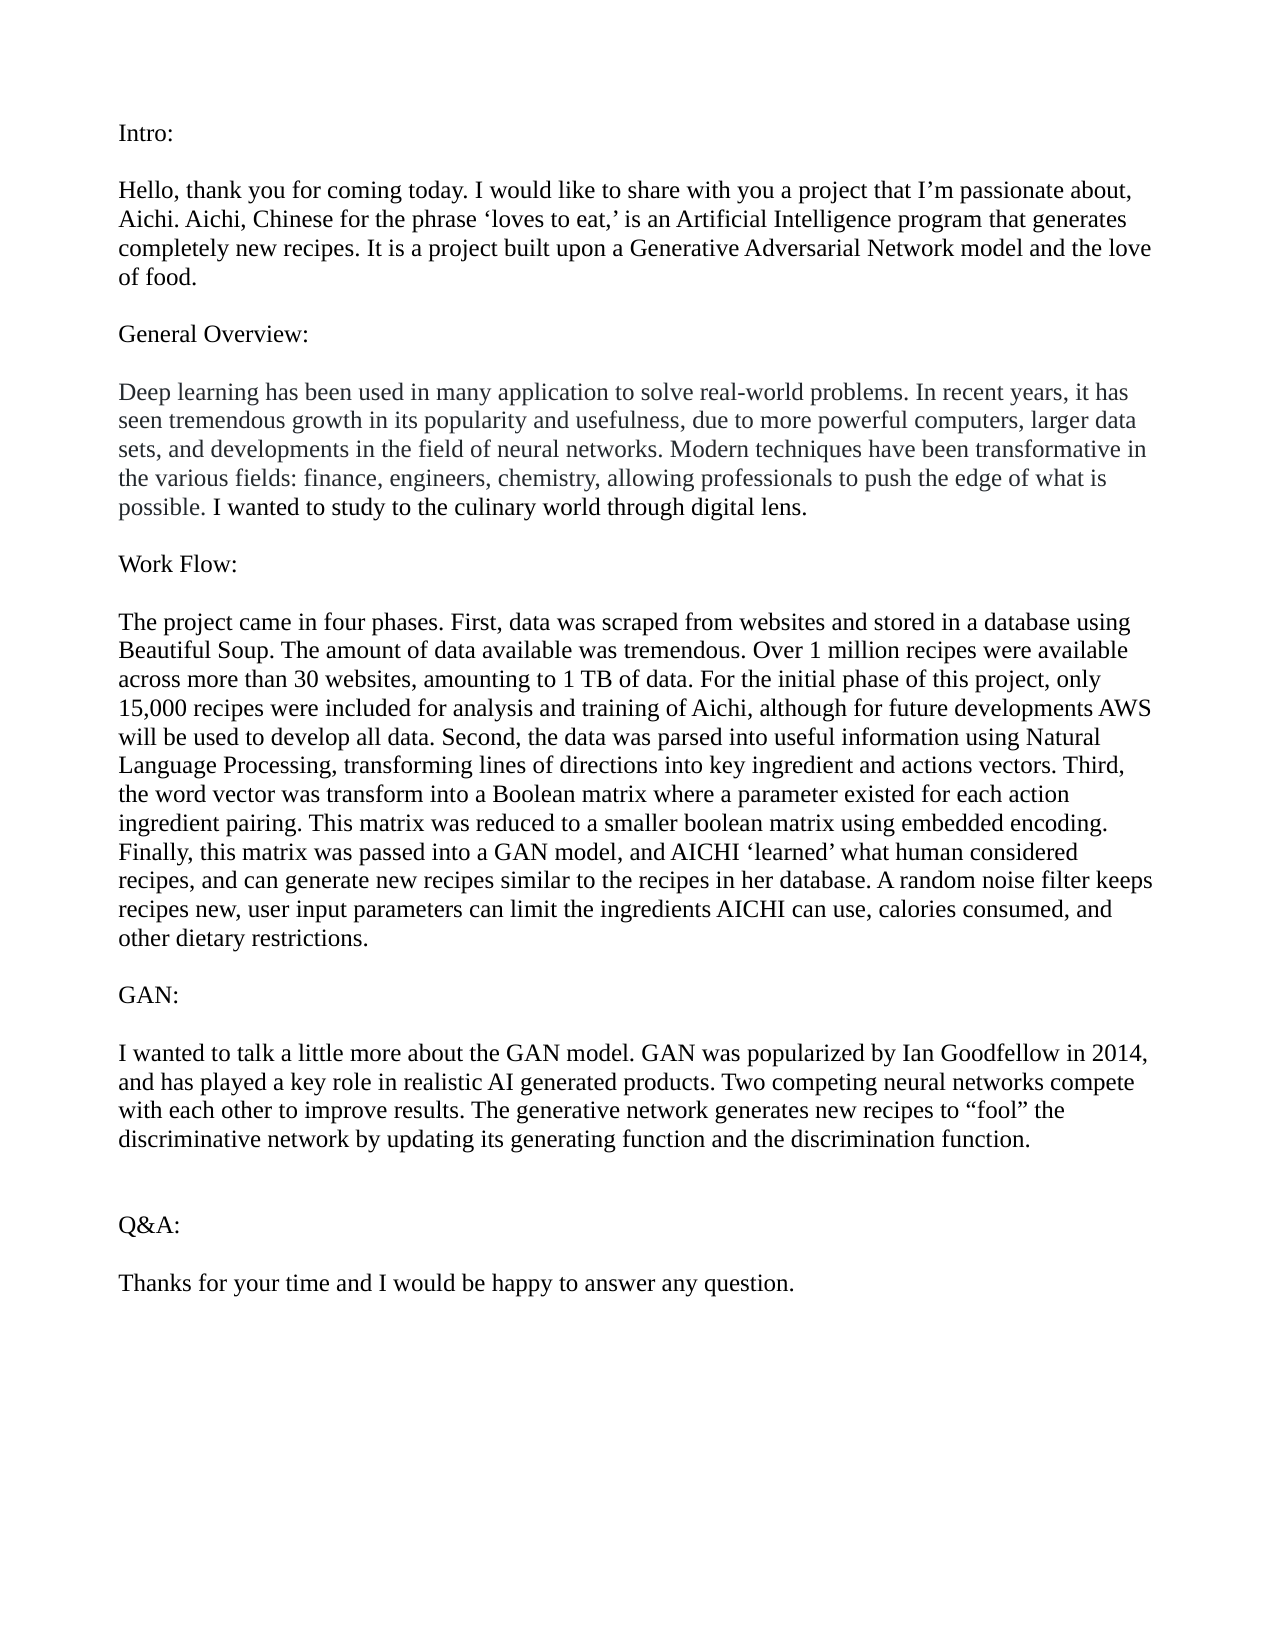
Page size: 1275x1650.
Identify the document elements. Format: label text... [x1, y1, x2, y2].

text Q&A: [118, 1211, 1157, 1239]
text Hello, thank you for coming today. I would like to share with you a project that I’m passionate about, Aichi. Aichi, Chinese for the phrase ‘loves to eat,’ is an Artificial Intelligence program that generates completely new recipes. It is a project built upon a Generative Adversarial Network model and the love of food. [118, 176, 1157, 291]
text Work Flow: [118, 549, 1157, 578]
text I wanted to talk a little more about the GAN model. GAN was popularized by Ian Goodfellow in 2014, and has played a key role in realistic AI generated products. Two competing neural networks compete with each other to improve results. The generative network generates new recipes to “fool” the discriminative network by updating its generating function and the discrimination function. [118, 1038, 1157, 1153]
text Deep learning has been used in many application to solve real-world problems. In recent years, it has seen tremendous growth in its popularity and usefulness, due to more powerful computers, larger data sets, and developments in the field of neural networks. Modern techniques have been transformative in the various fields: finance, engineers, chemistry, allowing professionals to push the edge of what is possible. I wanted to study to the culinary world through digital lens. [118, 377, 1157, 521]
text GAN: [118, 981, 1157, 1009]
text The project came in four phases. First, data was scraped from websites and stored in a database using Beautiful Soup. The amount of data available was tremendous. Over 1 million recipes were available across more than 30 websites, amounting to 1 TB of data. For the initial phase of this project, only 15,000 recipes were included for analysis and training of Aichi, although for future developments AWS will be used to develop all data. Second, the data was parsed into useful information using Natural Language Processing, transforming lines of directions into key ingredient and actions vectors. Third, the word vector was transform into a Boolean matrix where a parameter existed for each action ingredient pairing. This matrix was reduced to a smaller boolean matrix using embedded encoding. Finally, this matrix was passed into a GAN model, and AICHI ‘learned’ what human considered recipes, and can generate new recipes similar to the recipes in her database. A random noise filter keeps recipes new, user input parameters can limit the ingredients AICHI can use, calories consumed, and other dietary restrictions. [118, 607, 1157, 952]
text Intro: [118, 118, 1157, 147]
text Thanks for your time and I would be happy to answer any question. [118, 1268, 1157, 1297]
text General Overview: [118, 319, 1157, 348]
